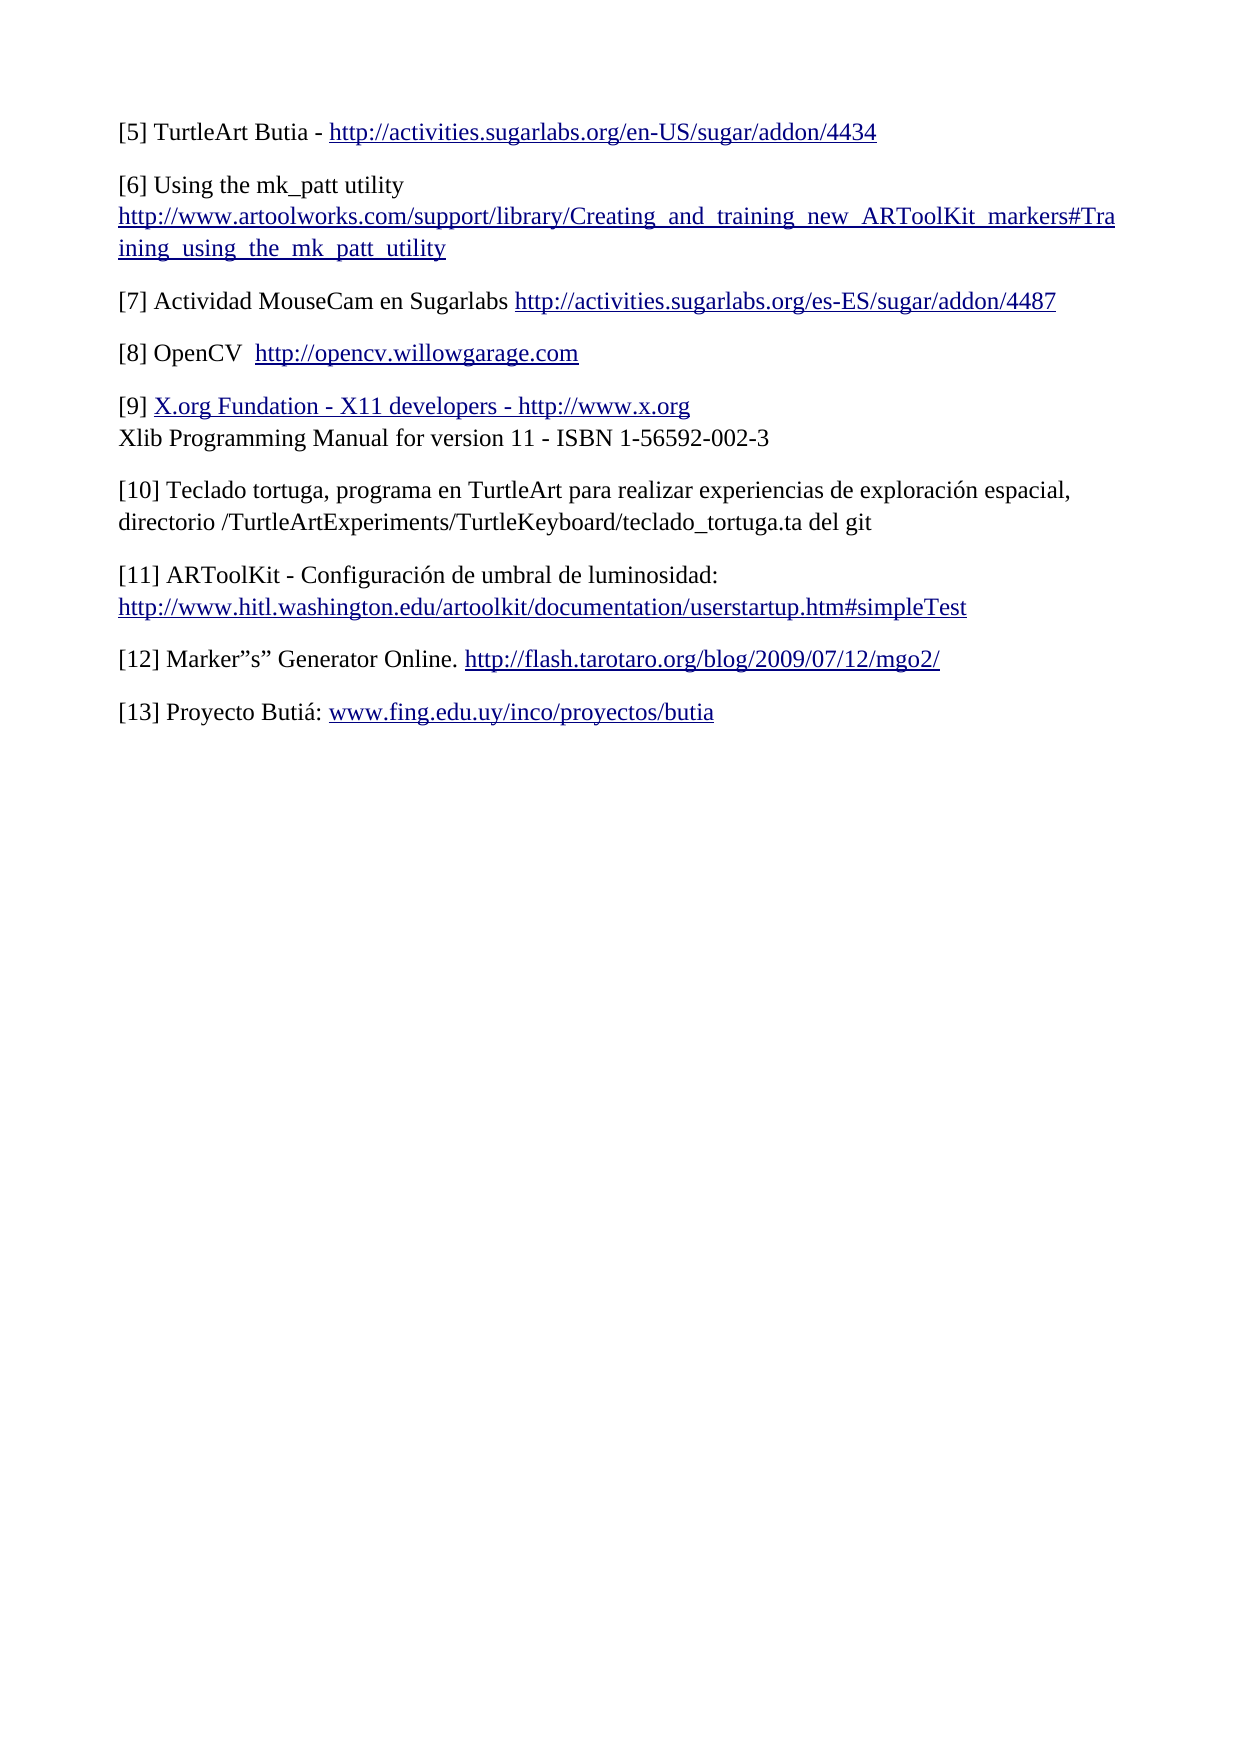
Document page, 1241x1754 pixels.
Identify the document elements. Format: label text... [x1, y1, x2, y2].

text [11] ARToolKit - Configuración de umbral de luminosidad: http://www.hitl.washington.edu/artoolkit/documentation/userstartup.htm#simpleTest [118, 561, 1122, 620]
subtitle [12] Marker”s” Generator Online. http://flash.tarotaro.org/blog/2009/07/12/mgo2/ [118, 645, 1122, 673]
text [13] Proyecto Butiá: www.fing.edu.uy/inco/proyectos/butia [118, 698, 1122, 726]
text [8] OpenCV http://opencv.willowgarage.com [118, 339, 1122, 367]
text [10] Teclado tortuga, programa en TurtleArt para realizar experiencias de exploración espacial, directorio /TurtleArtExperiments/TurtleKeyboard/teclado_tortuga.ta del git [118, 476, 1122, 536]
text [5] TurtleArt Butia - http://activities.sugarlabs.org/en-US/sugar/addon/4434 [118, 118, 1122, 146]
text [6] Using the mk_patt utility http://www.artoolworks.com/support/library/Creating_and_training_new_ARToolKit_markers#Training_using_the_mk_patt_utility [118, 171, 1122, 262]
text [7] Actividad MouseCam en Sugarlabs http://activities.sugarlabs.org/es-ES/sugar/addon/4487 [118, 287, 1122, 314]
text [9] X.org Fundation - X11 developers - http://www.x.org Xlib Programming Manual for version 11 - ISBN 1-56592-002-3 [118, 392, 1122, 452]
